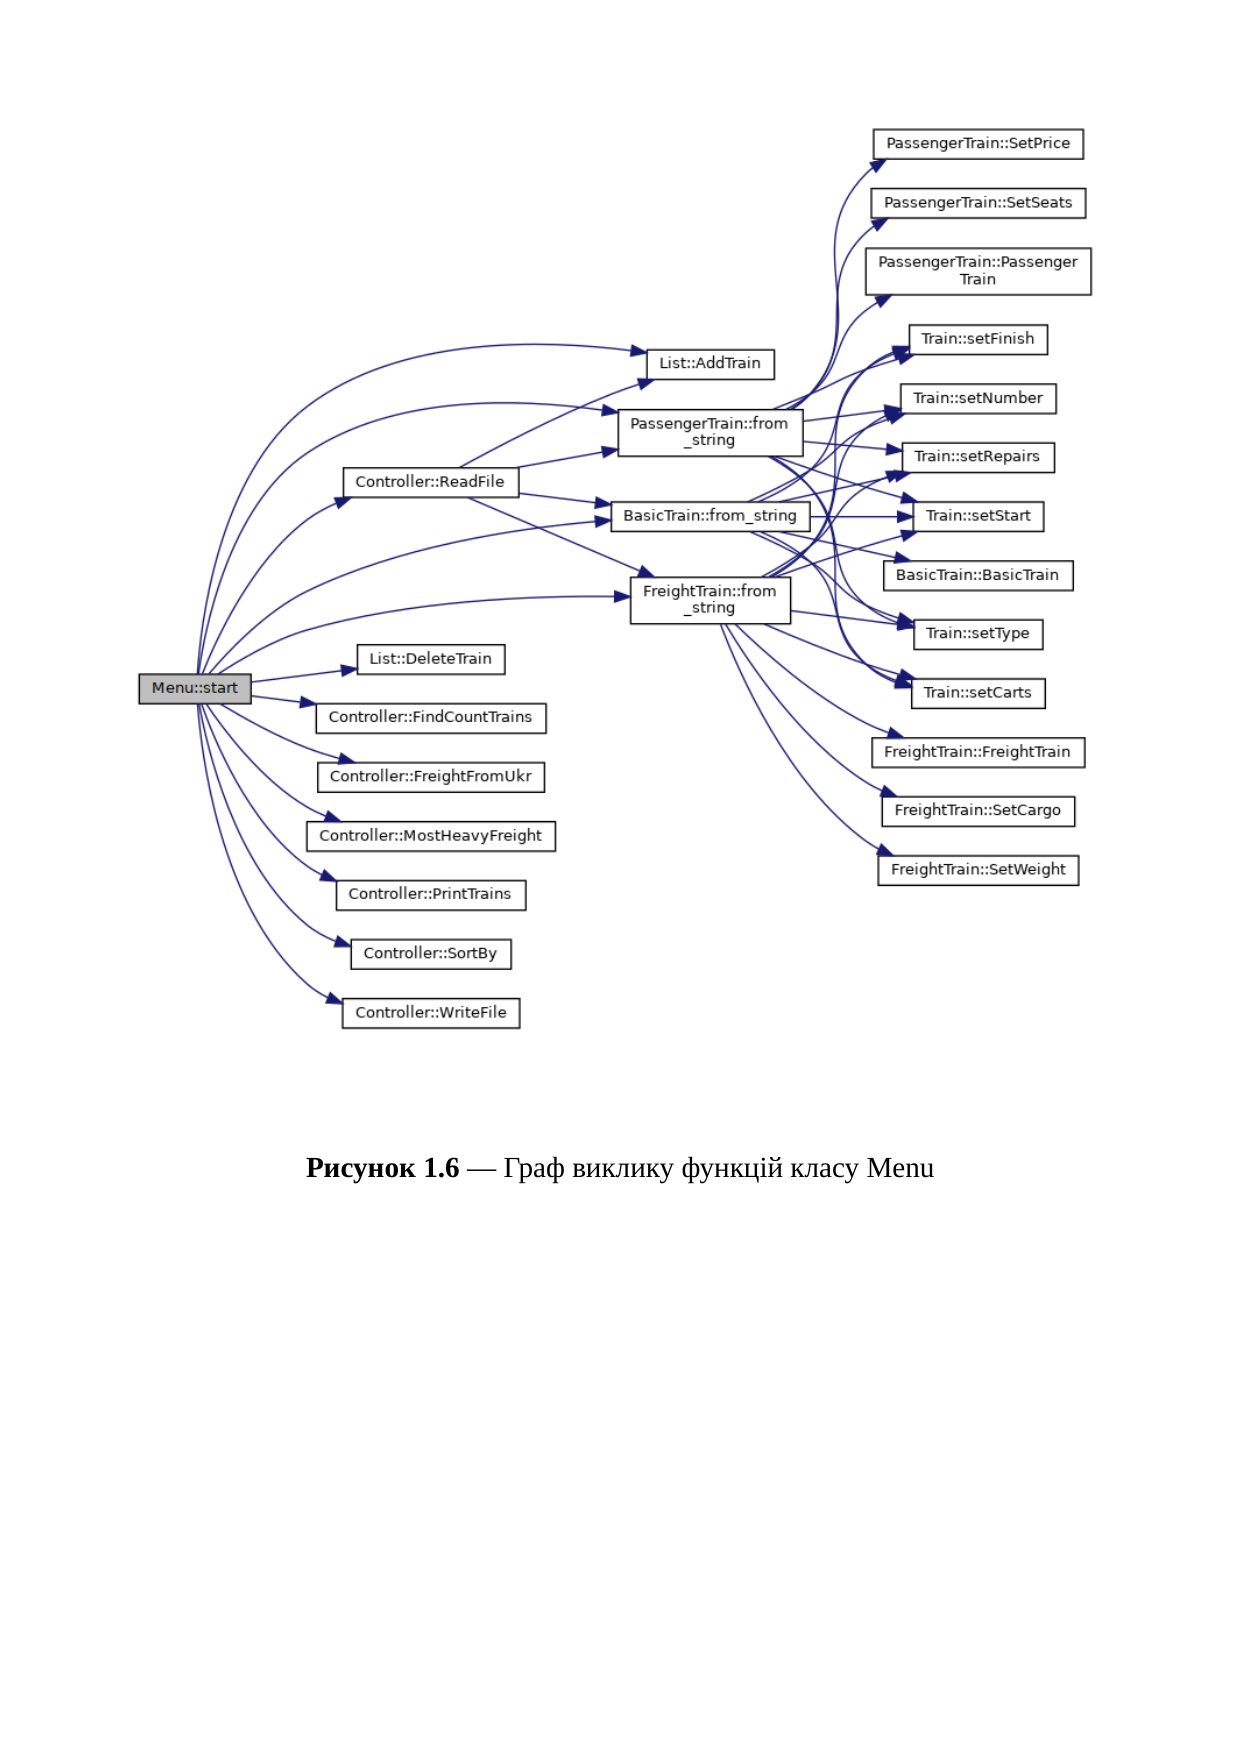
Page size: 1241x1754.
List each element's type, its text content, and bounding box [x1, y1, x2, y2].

text Рисунок 1.6 — Граф виклику функцій класу Menu [118, 1150, 1122, 1183]
picture [118, 118, 1123, 1034]
